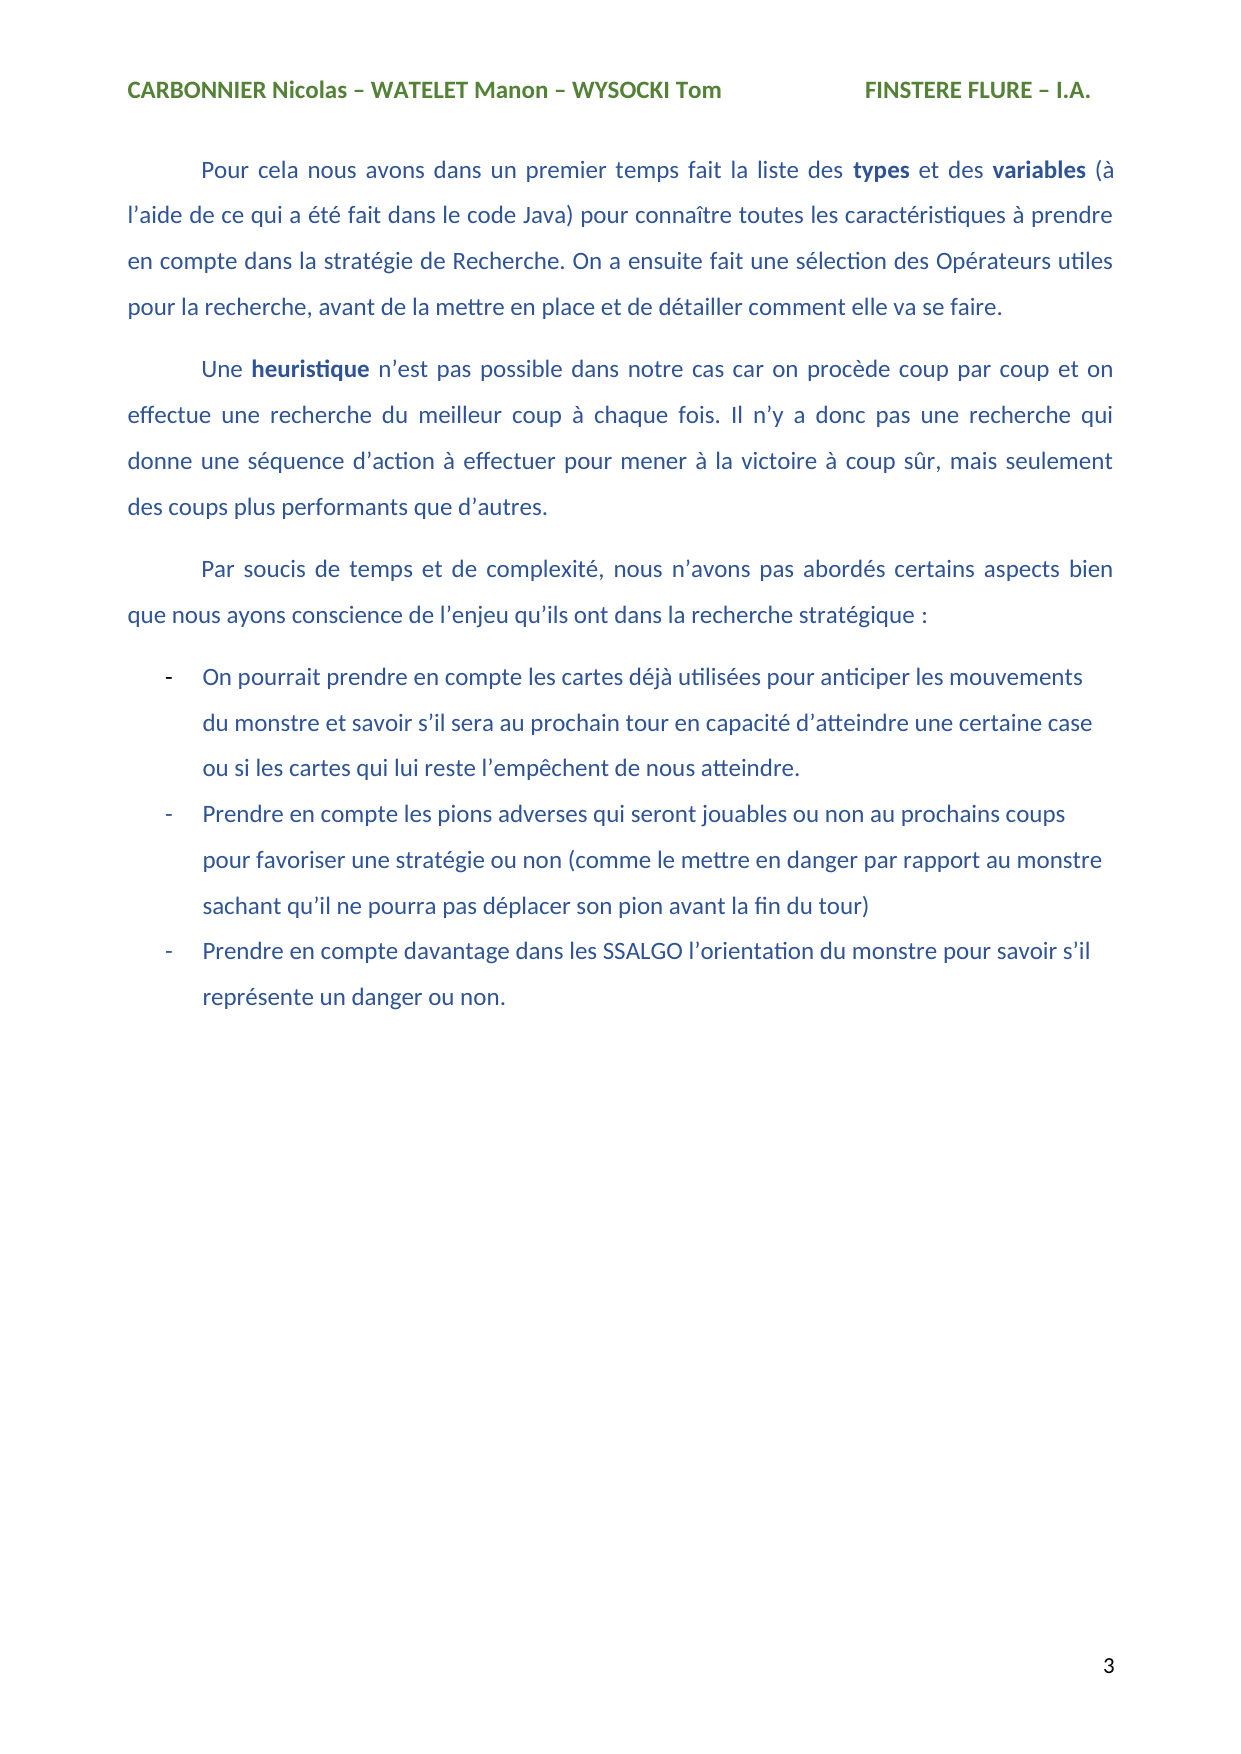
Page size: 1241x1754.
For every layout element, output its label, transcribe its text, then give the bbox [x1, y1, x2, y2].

list On pourrait prendre en compte les cartes déjà utilisées pour anticiper les mouvements du monstre et savoir s’il sera au prochain tour en capacité d’atteindre une certaine case ou si les cartes qui lui reste l’empêchent de nous atteindre. [165, 661, 1114, 783]
text Pour cela nous avons dans un premier temps fait la liste des types et des variables (à l’aide de ce qui a été fait dans le code Java) pour connaître toutes les caractéristiques à prendre en compte dans la stratégie de Recherche. On a ensuite fait une sélection des Opérateurs utiles pour la recherche, avant de la mettre en place et de détailler comment elle va se faire. [127, 154, 1114, 322]
list Prendre en compte davantage dans les SSALGO l’orientation du monstre pour savoir s’il représente un danger ou non. [165, 936, 1114, 1012]
text Une heuristique n’est pas possible dans notre cas car on procède coup par coup et on effectue une recherche du meilleur coup à chaque fois. Il n’y a donc pas une recherche qui donne une séquence d’action à effectuer pour mener à la victoire à coup sûr, mais seulement des coups plus performants que d’autres. [127, 353, 1114, 521]
list Prendre en compte les pions adverses qui seront jouables ou non au prochains coups pour favoriser une stratégie ou non (comme le mettre en danger par rapport au monstre sachant qu’il ne pourra pas déplacer son pion avant la fin du tour) [165, 798, 1114, 920]
text Par soucis de temps et de complexité, nous n’avons pas abordés certains aspects bien que nous ayons conscience de l’enjeu qu’ils ont dans la recherche stratégique : [127, 553, 1114, 629]
